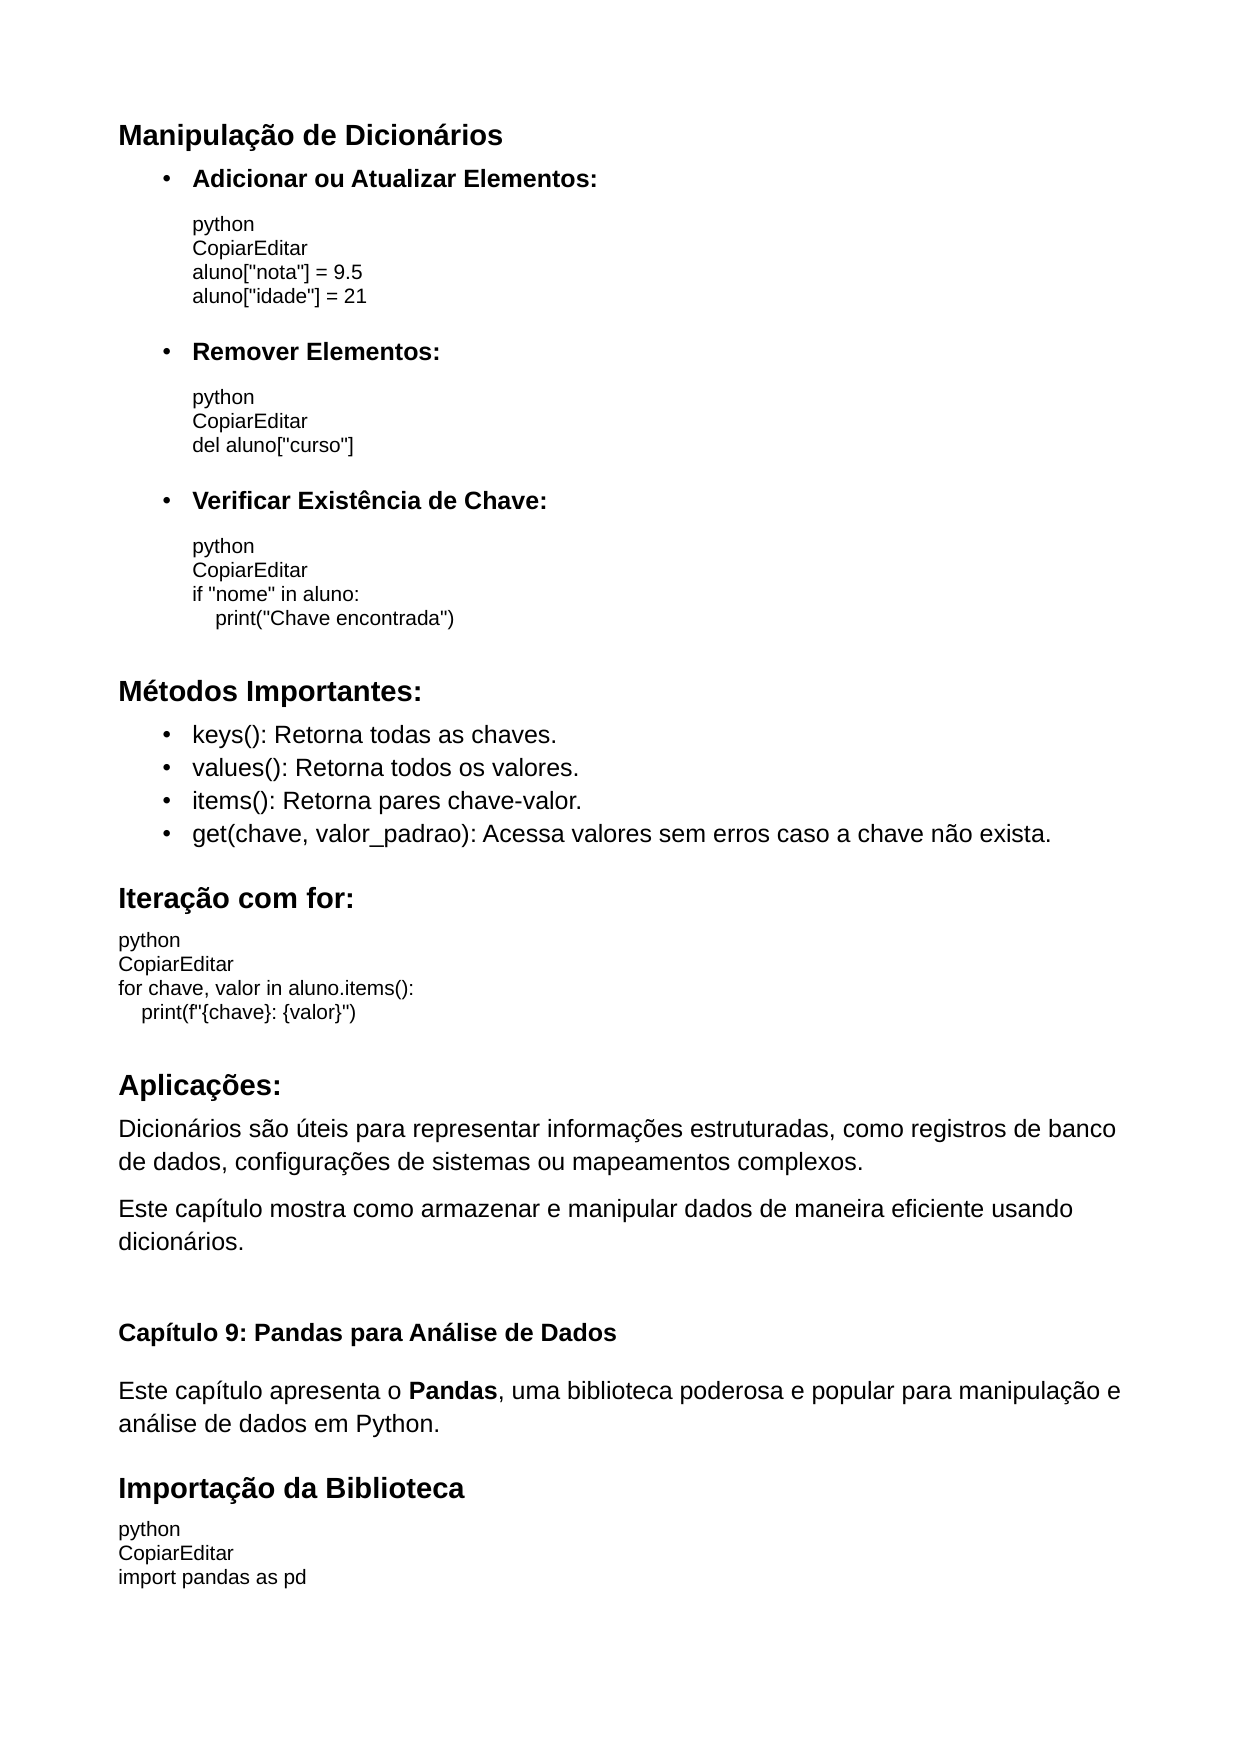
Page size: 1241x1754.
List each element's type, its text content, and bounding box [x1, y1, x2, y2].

text Este capítulo apresenta o Pandas, uma biblioteca poderosa e popular para manipulação e análise de dados em Python. [118, 1376, 1122, 1437]
list get(chave, valor_padrao): Acessa valores sem erros caso a chave não exista. [162, 819, 1122, 848]
text print(f"{chave}: {valor}") [118, 999, 1122, 1023]
list del aluno["curso"] [162, 433, 1122, 457]
list Verificar Existência de Chave: [162, 486, 1122, 515]
text CopiarEditar [118, 952, 1122, 976]
subtitle Métodos Importantes: [118, 674, 1122, 707]
text python [118, 928, 1122, 952]
list aluno["idade"] = 21 [162, 284, 1122, 308]
list CopiarEditar [162, 236, 1122, 260]
list CopiarEditar [162, 409, 1122, 433]
text python [118, 1517, 1122, 1541]
text import pandas as pd [118, 1565, 1122, 1589]
list Adicionar ou Atualizar Elementos: [162, 164, 1122, 193]
list keys(): Retorna todas as chaves. [162, 720, 1122, 749]
list python [162, 212, 1122, 236]
list python [162, 534, 1122, 558]
text Este capítulo mostra como armazenar e manipular dados de maneira eficiente usando dicionários. [118, 1194, 1122, 1256]
text Capítulo 9: Pandas para Análise de Dados [118, 1318, 1122, 1347]
list aluno["nota"] = 9.5 [162, 260, 1122, 284]
list print("Chave encontrada") [162, 606, 1122, 630]
subtitle Iteração com for: [118, 882, 1122, 915]
list items(): Retorna pares chave-valor. [162, 786, 1122, 815]
text CopiarEditar [118, 1541, 1122, 1565]
subtitle Importação da Biblioteca [118, 1471, 1122, 1504]
list Remover Elementos: [162, 337, 1122, 366]
text for chave, valor in aluno.items(): [118, 976, 1122, 999]
list CopiarEditar [162, 558, 1122, 582]
subtitle Manipulação de Dicionários [118, 118, 1122, 152]
text Dicionários são úteis para representar informações estruturadas, como registros de banco de dados, configurações de sistemas ou mapeamentos complexos. [118, 1113, 1122, 1175]
list if "nome" in aluno: [162, 582, 1122, 606]
subtitle Aplicações: [118, 1067, 1122, 1101]
list python [162, 385, 1122, 409]
list values(): Retorna todos os valores. [162, 753, 1122, 782]
